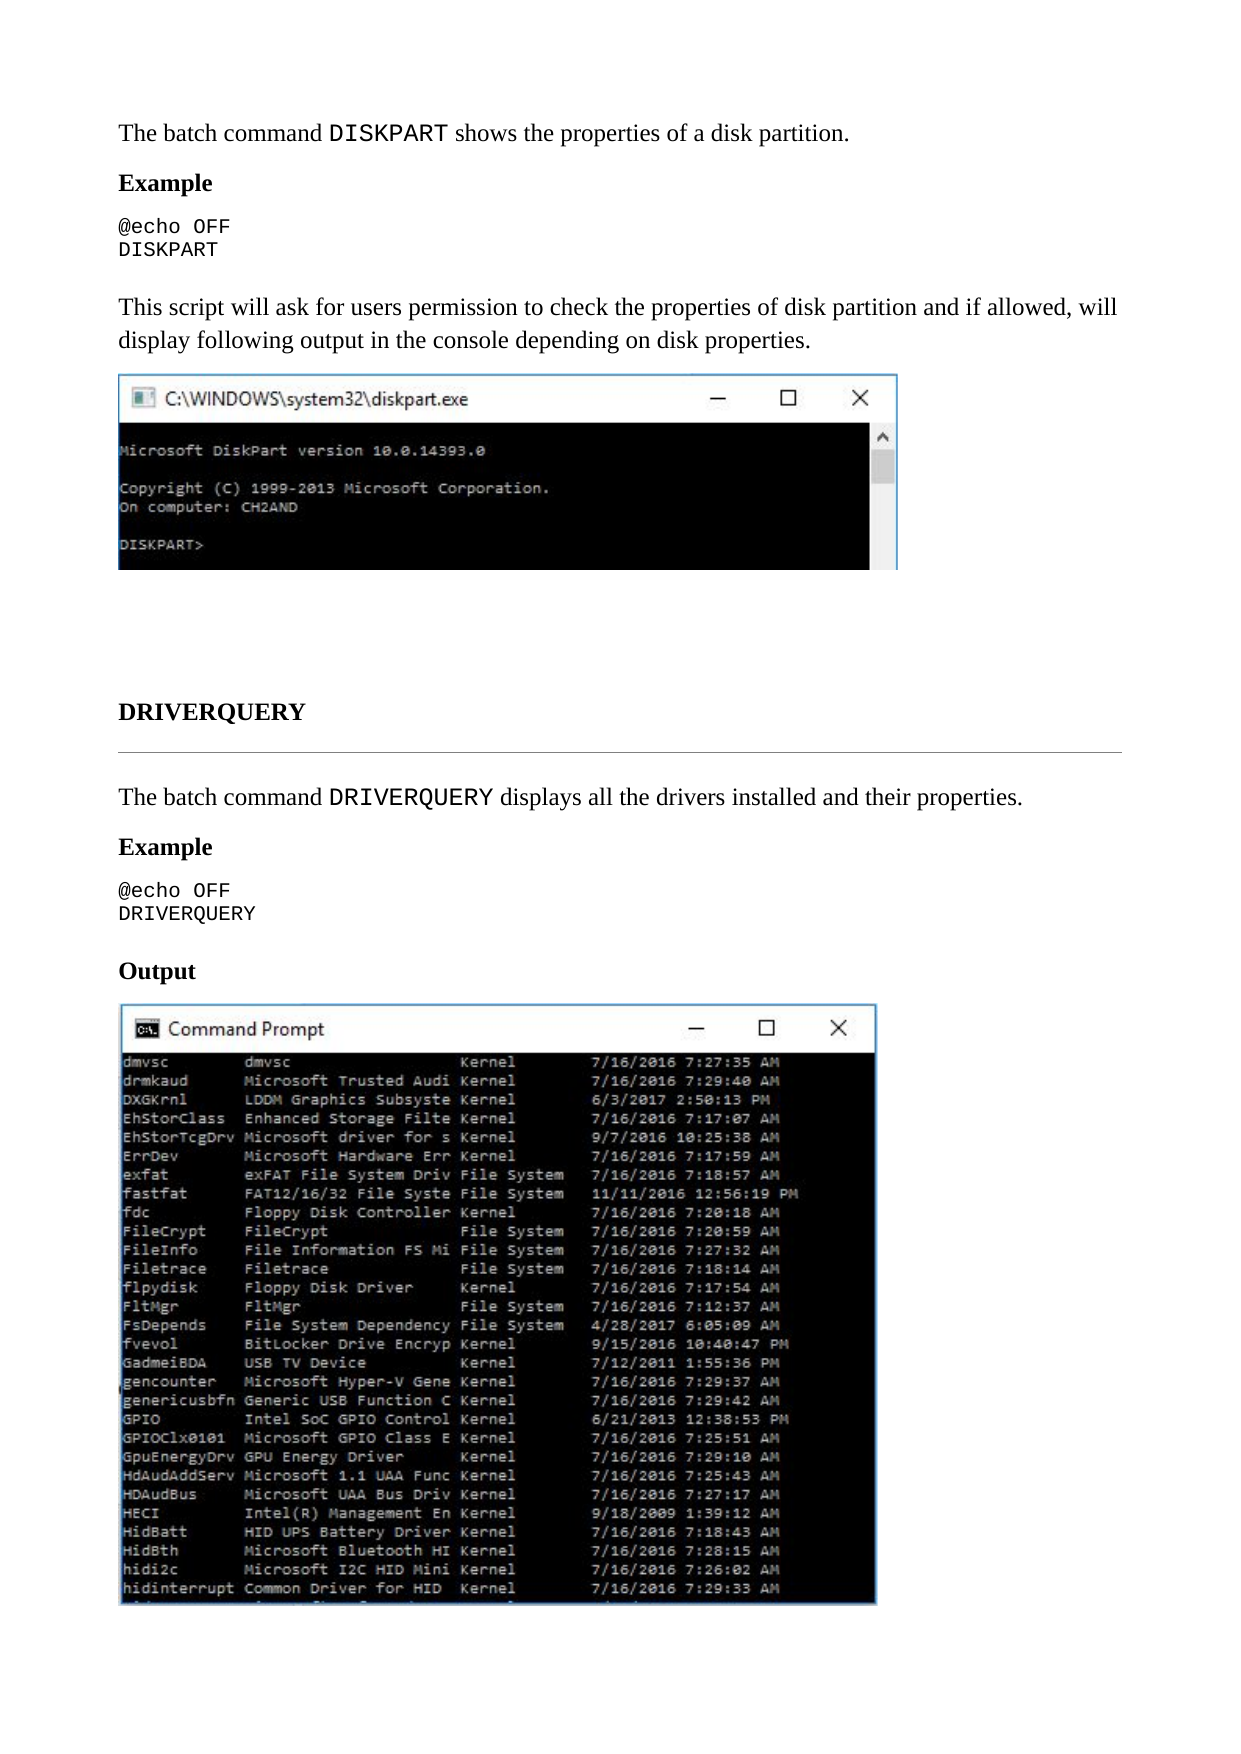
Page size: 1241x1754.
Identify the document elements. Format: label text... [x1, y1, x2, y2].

text Example [118, 168, 1122, 197]
text Example [118, 832, 1122, 861]
text @echo OFF [118, 216, 1122, 239]
picture [118, 373, 898, 570]
text The batch command DRIVERQUERY displays all the drivers installed and their properties. [118, 782, 1122, 813]
text @echo OFF [118, 879, 1122, 903]
text Output [118, 956, 1122, 985]
picture [118, 1003, 878, 1606]
text DISKPART [118, 239, 1122, 263]
text The batch command DISKPART shows the properties of a disk partition. [118, 118, 1122, 149]
text This script will ask for users permission to check the properties of disk partition and if allowed, will display following output in the console depending on disk properties. [118, 292, 1122, 354]
subtitle DRIVERQUERY [118, 697, 1122, 725]
text DRIVERQUERY [118, 903, 1122, 927]
